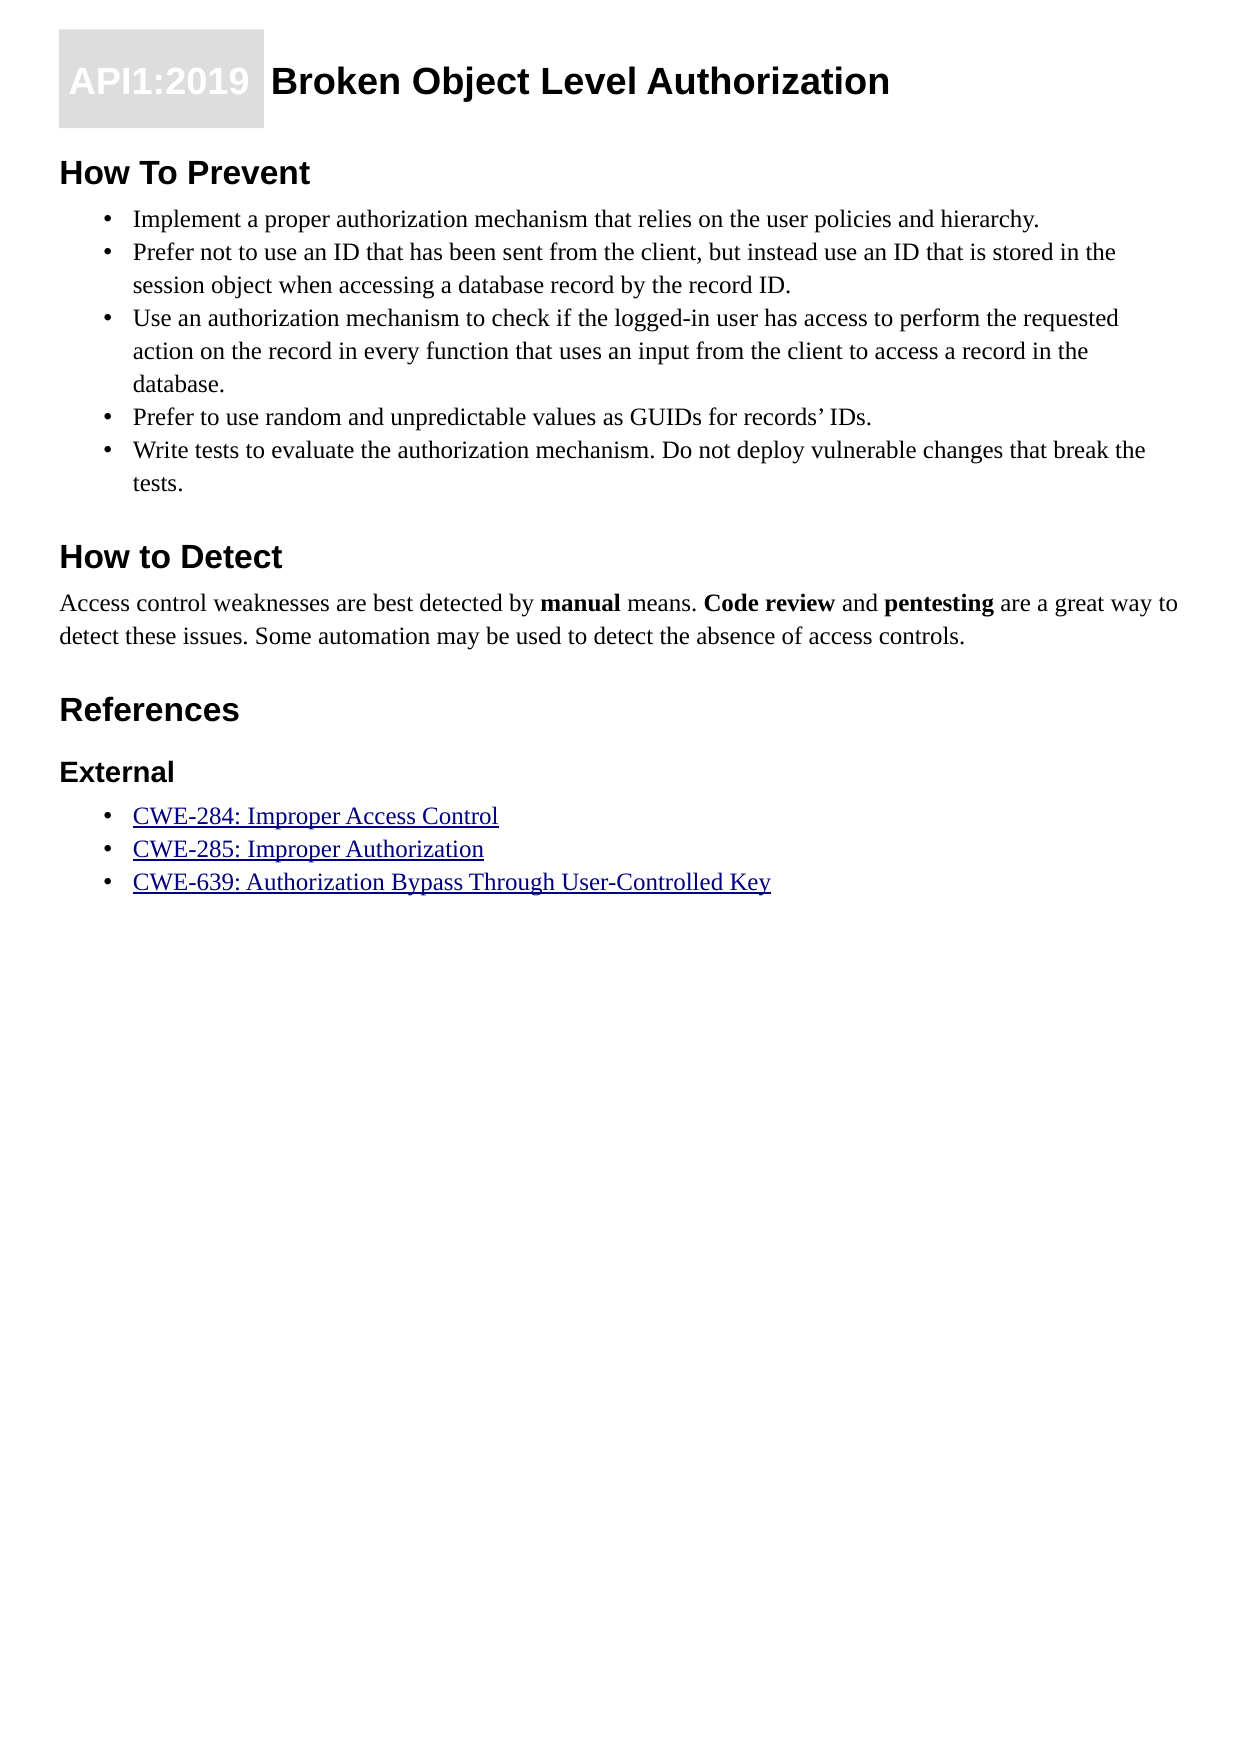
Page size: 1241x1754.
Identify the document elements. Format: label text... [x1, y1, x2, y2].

subtitle References [59, 689, 1181, 728]
list Prefer not to use an ID that has been sent from the client, but instead use an ID that is stored in the session object when accessing a database record by the record ID. [103, 237, 1181, 299]
list CWE-284: Improper Access Control [103, 801, 1181, 830]
subtitle How To Prevent [59, 153, 1181, 192]
list CWE-639: Authorization Bypass Through User-Controlled Key [103, 867, 1181, 896]
list Write tests to evaluate the authorization mechanism. Do not deploy vulnerable changes that break the tests. [103, 435, 1181, 497]
list CWE-285: Improper Authorization [103, 834, 1181, 863]
list Prefer to use random and unpredictable values as GUIDs for records’ IDs. [103, 402, 1181, 431]
list Use an authorization mechanism to check if the logged-in user has access to perform the requested action on the record in every function that uses an input from the client to access a record in the database. [103, 303, 1181, 398]
list Implement a proper authorization mechanism that relies on the user policies and hierarchy. [103, 204, 1181, 233]
subtitle How to Detect [59, 537, 1181, 575]
subtitle External [59, 755, 1181, 789]
text Access control weaknesses are best detected by manual means. Code review and pentesting are a great way to detect these issues. Some automation may be used to detect the absence of access controls. [59, 588, 1181, 650]
